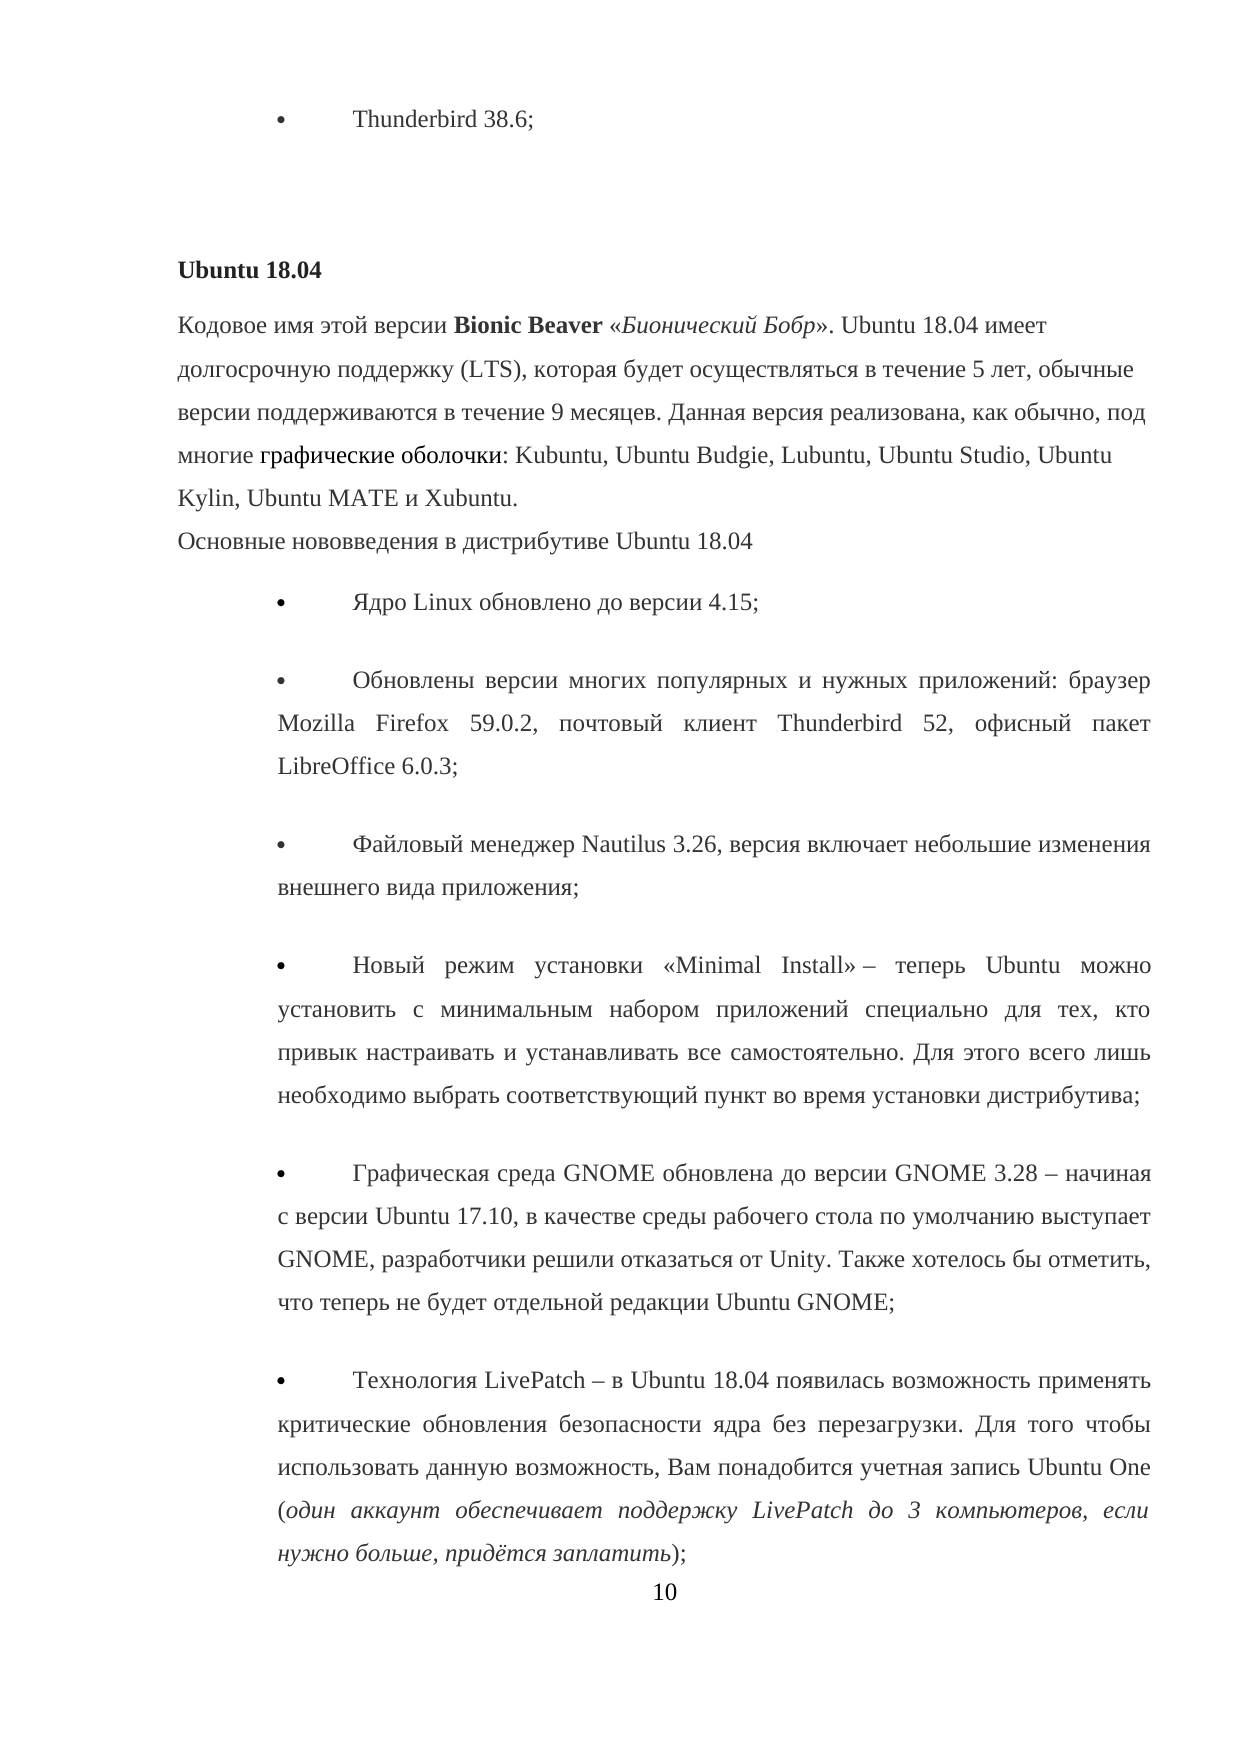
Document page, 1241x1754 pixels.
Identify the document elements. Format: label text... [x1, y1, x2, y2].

list Thunderbird 38.6; [277, 104, 1152, 132]
list Обновлены версии многих популярных и нужных приложений: браузер Mozilla Firefox 59.0.2, почтовый клиент Thunderbird 52, офисный пакет LibreOffice 6.0.3; [277, 665, 1152, 780]
text Основные нововведения в дистрибутиве Ubuntu 18.04 [177, 526, 1152, 555]
text Кодовое имя этой версии Bionic Beaver «Бионический Бобр». Ubuntu 18.04 имеет долгосрочную поддержку (LTS), которая будет осуществляться в течение 5 лет, обычные версии поддерживаются в течение 9 месяцев. Данная версия реализована, как обычно, под многие графические оболочки: Kubuntu, Ubuntu Budgie, Lubuntu, Ubuntu Studio, Ubuntu Kylin, Ubuntu MATE и Xubuntu. [177, 311, 1152, 512]
list Графическая среда GNOME обновлена до версии GNOME 3.28 – начиная с версии Ubuntu 17.10, в качестве среды рабочего стола по умолчанию выступает GNOME, разработчики решили отказаться от Unity. Также хотелось бы отметить, что теперь не будет отдельной редакции Ubuntu GNOME; [277, 1158, 1152, 1316]
list Ядро Linux обновлено до версии 4.15; [277, 587, 1152, 616]
list Технология LivePatch – в Ubuntu 18.04 появилась возможность применять критические обновления безопасности ядра без перезагрузки. Для того чтобы использовать данную возможность, Вам понадобится учетная запись Ubuntu One (один аккаунт обеспечивает поддержку LivePatch до 3 компьютеров, если нужно больше, придётся заплатить); [277, 1366, 1152, 1567]
list Новый режим установки «Minimal Install» – теперь Ubuntu можно установить с минимальным набором приложений специально для тех, кто привык настраивать и устанавливать все самостоятельно. Для этого всего лишь необходимо выбрать соответствующий пункт во время установки дистрибутива; [277, 951, 1152, 1109]
list Файловый менеджер Nautilus 3.26, версия включает небольшие изменения внешнего вида приложения; [277, 829, 1152, 901]
text Ubuntu 18.04 [177, 255, 1152, 284]
